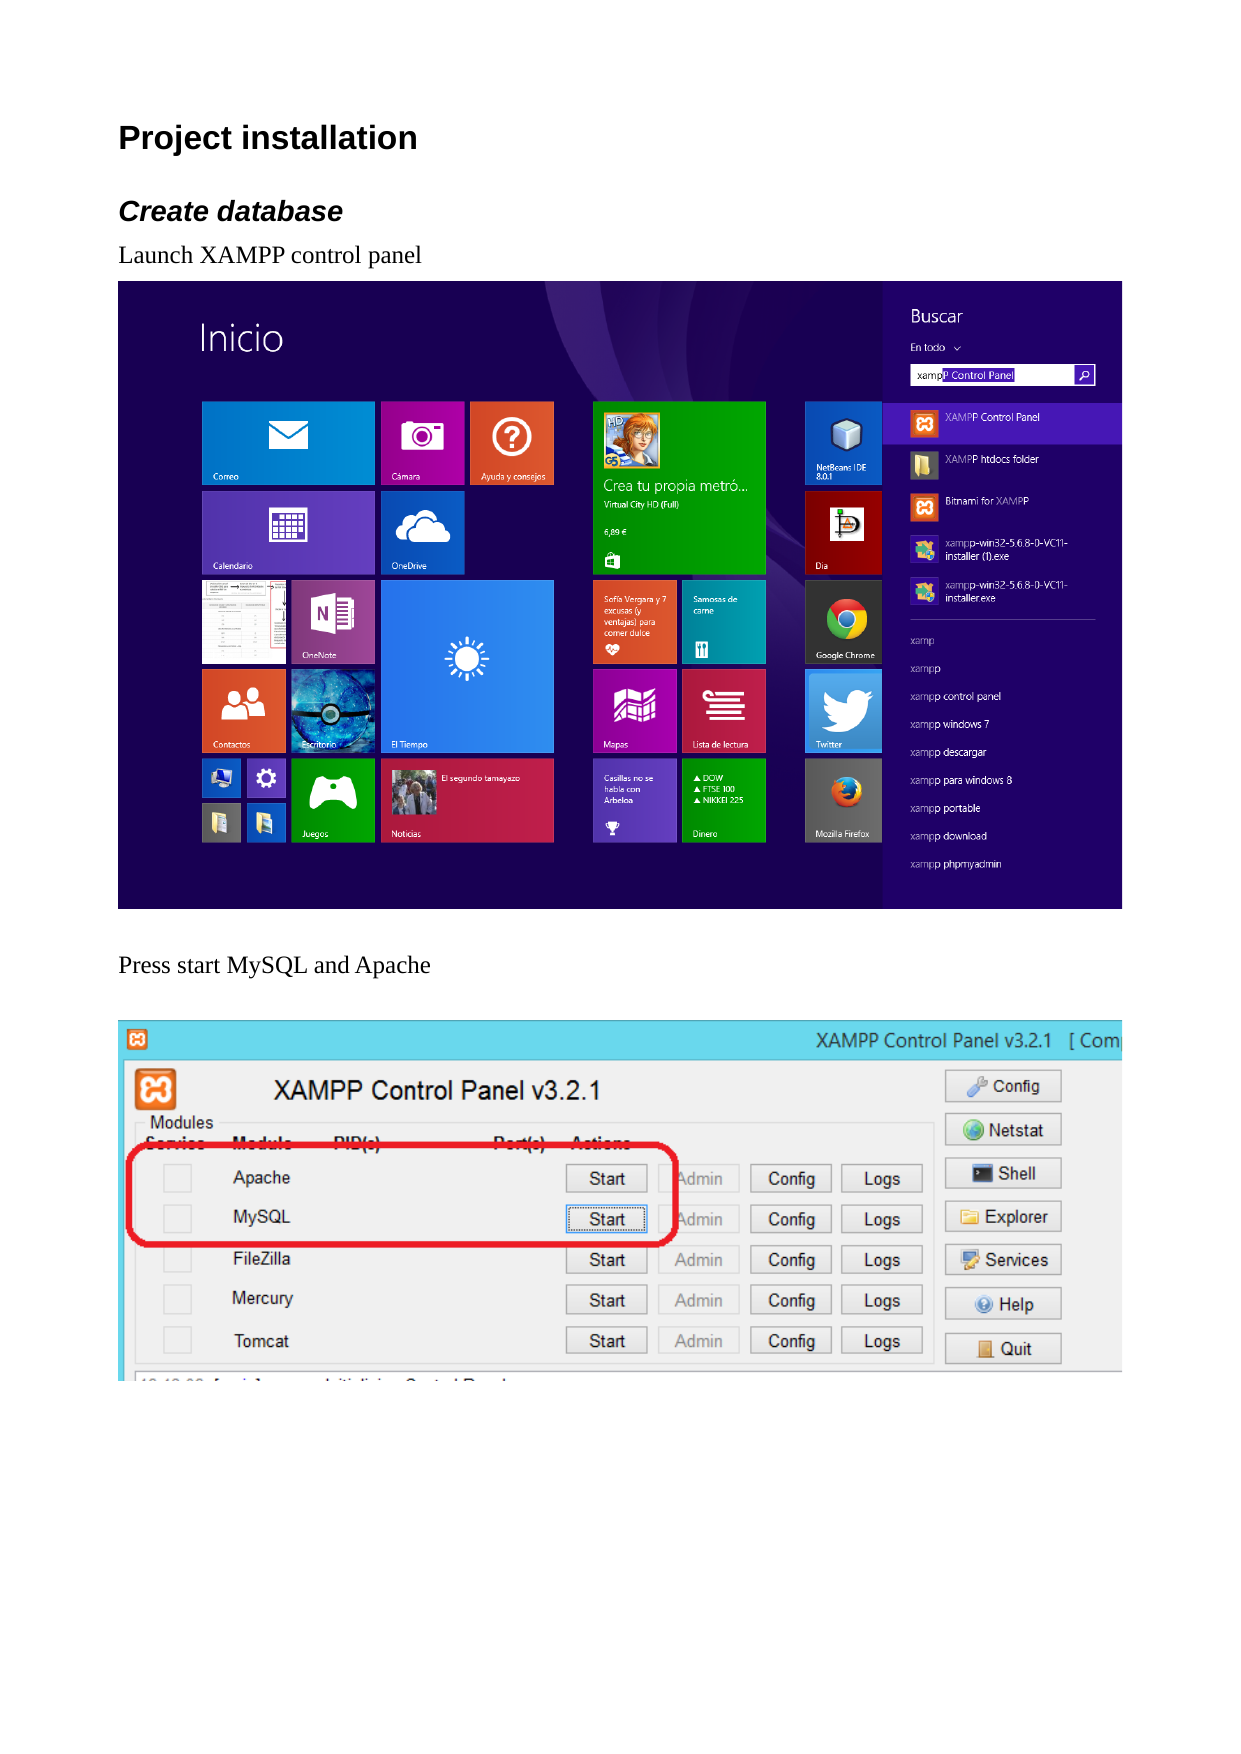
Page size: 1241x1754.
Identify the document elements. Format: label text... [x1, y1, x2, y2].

text Press start MySQL and Apache [118, 950, 1122, 1008]
picture [118, 281, 1123, 909]
subtitle Project installation [118, 118, 1122, 157]
subtitle Create database [118, 194, 1122, 228]
text Launch XAMPP control panel [118, 240, 1122, 269]
